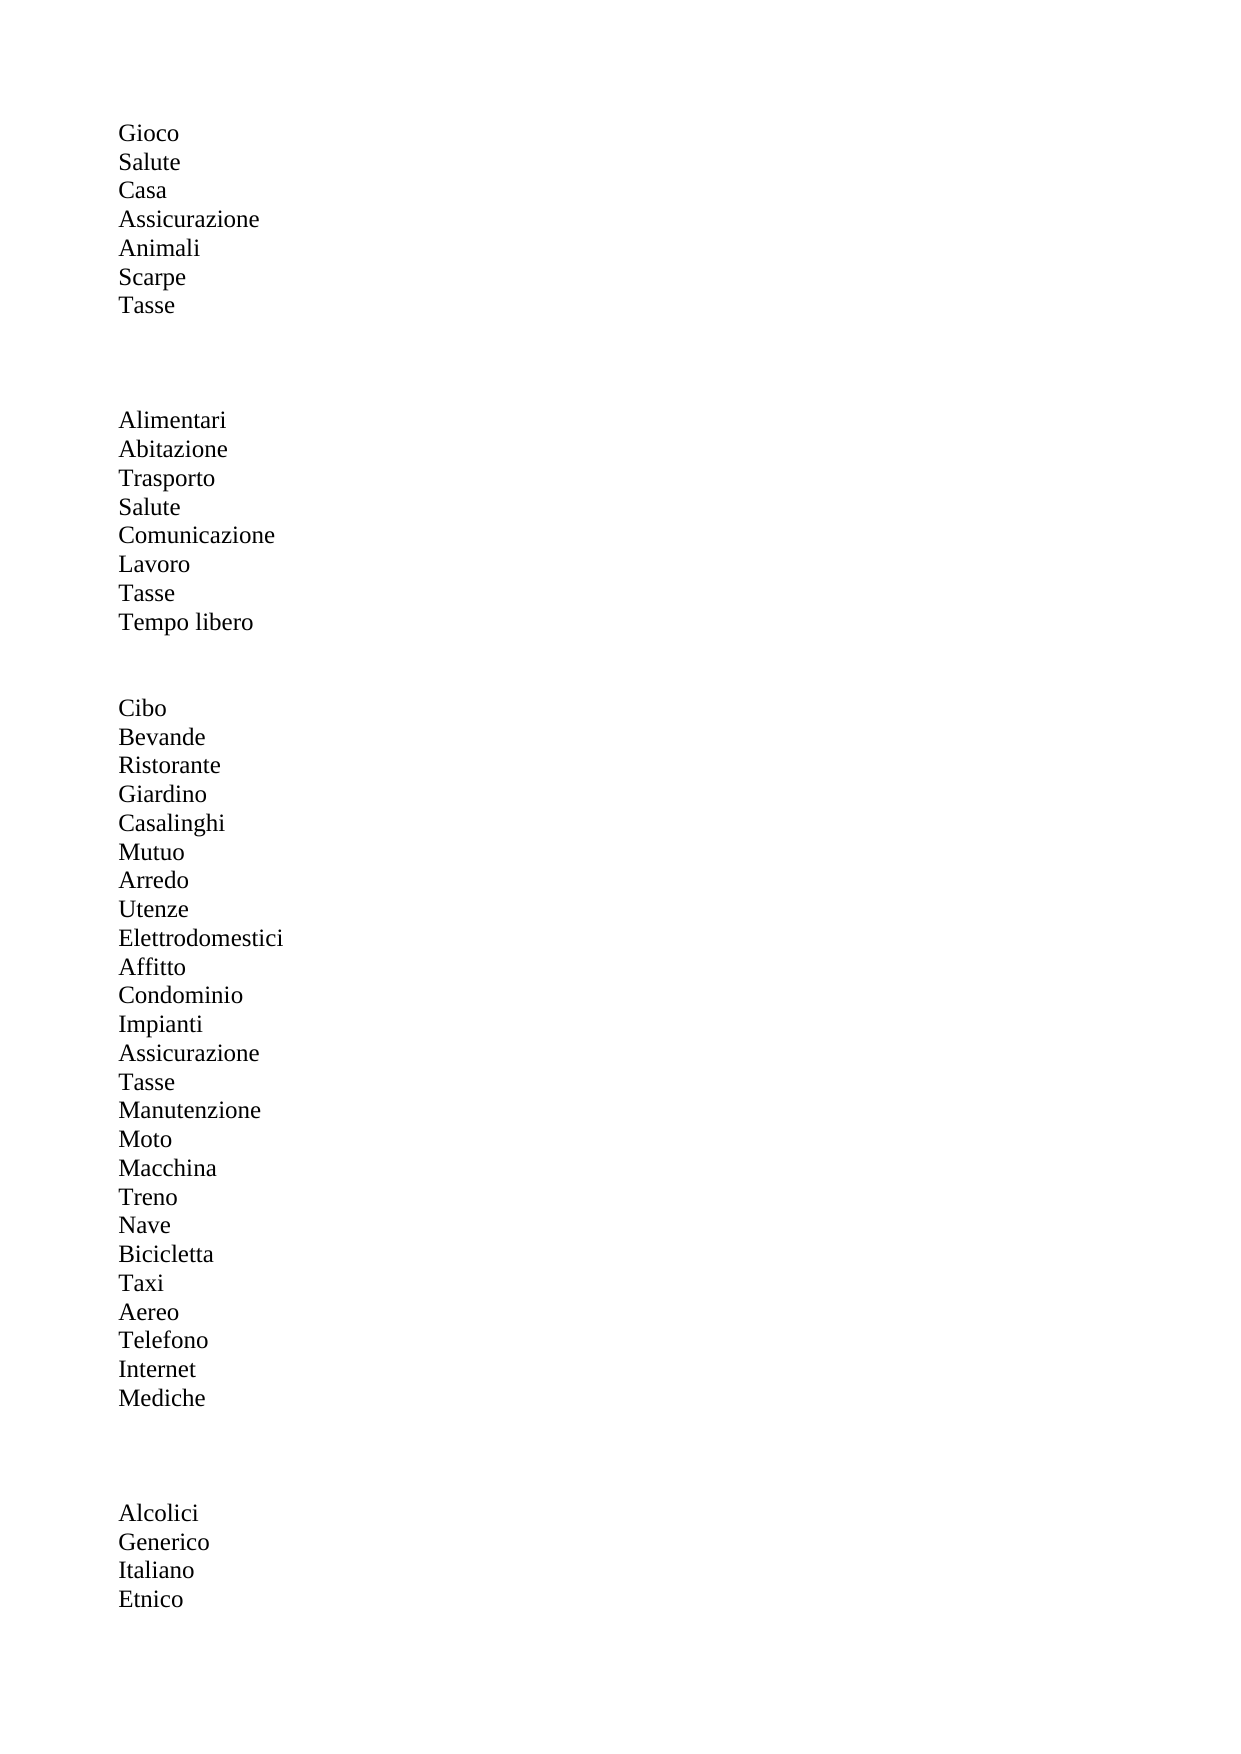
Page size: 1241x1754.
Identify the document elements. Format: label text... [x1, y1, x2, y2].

text Animali [118, 233, 1122, 262]
text Internet [118, 1354, 1122, 1383]
text Abitazione [118, 434, 1122, 463]
text Bicicletta [118, 1239, 1122, 1268]
text Treno [118, 1182, 1122, 1211]
text Mediche [118, 1383, 1122, 1412]
text Salute [118, 147, 1122, 176]
text Utenze [118, 894, 1122, 923]
text Assicurazione [118, 1038, 1122, 1067]
text Casa [118, 176, 1122, 204]
text Gioco [118, 118, 1122, 147]
text Trasporto [118, 463, 1122, 492]
text Mutuo [118, 837, 1122, 866]
text Lavoro [118, 549, 1122, 578]
text Elettrodomestici [118, 923, 1122, 952]
text Aereo [118, 1297, 1122, 1326]
text Alimentari [118, 406, 1122, 434]
text Taxi [118, 1268, 1122, 1297]
text Tasse [118, 1067, 1122, 1096]
text Assicurazione [118, 204, 1122, 233]
text Casalinghi [118, 808, 1122, 837]
text Scarpe [118, 262, 1122, 291]
text Manutenzione [118, 1096, 1122, 1124]
text Tasse [118, 291, 1122, 319]
text Condominio [118, 981, 1122, 1009]
text Nave [118, 1211, 1122, 1239]
text Telefono [118, 1326, 1122, 1354]
text Salute [118, 492, 1122, 521]
text Macchina [118, 1153, 1122, 1182]
text Etnico [118, 1584, 1122, 1613]
text Tempo libero [118, 607, 1122, 636]
text Impianti [118, 1009, 1122, 1038]
text Ristorante [118, 751, 1122, 779]
text Arredo [118, 866, 1122, 894]
text Alcolici [118, 1498, 1122, 1527]
text Italiano [118, 1556, 1122, 1584]
text Comunicazione [118, 521, 1122, 549]
text Giardino [118, 779, 1122, 808]
text Tasse [118, 578, 1122, 607]
text Cibo [118, 693, 1122, 722]
text Generico [118, 1527, 1122, 1556]
text Affitto [118, 952, 1122, 981]
text Bevande [118, 722, 1122, 751]
text Moto [118, 1124, 1122, 1153]
